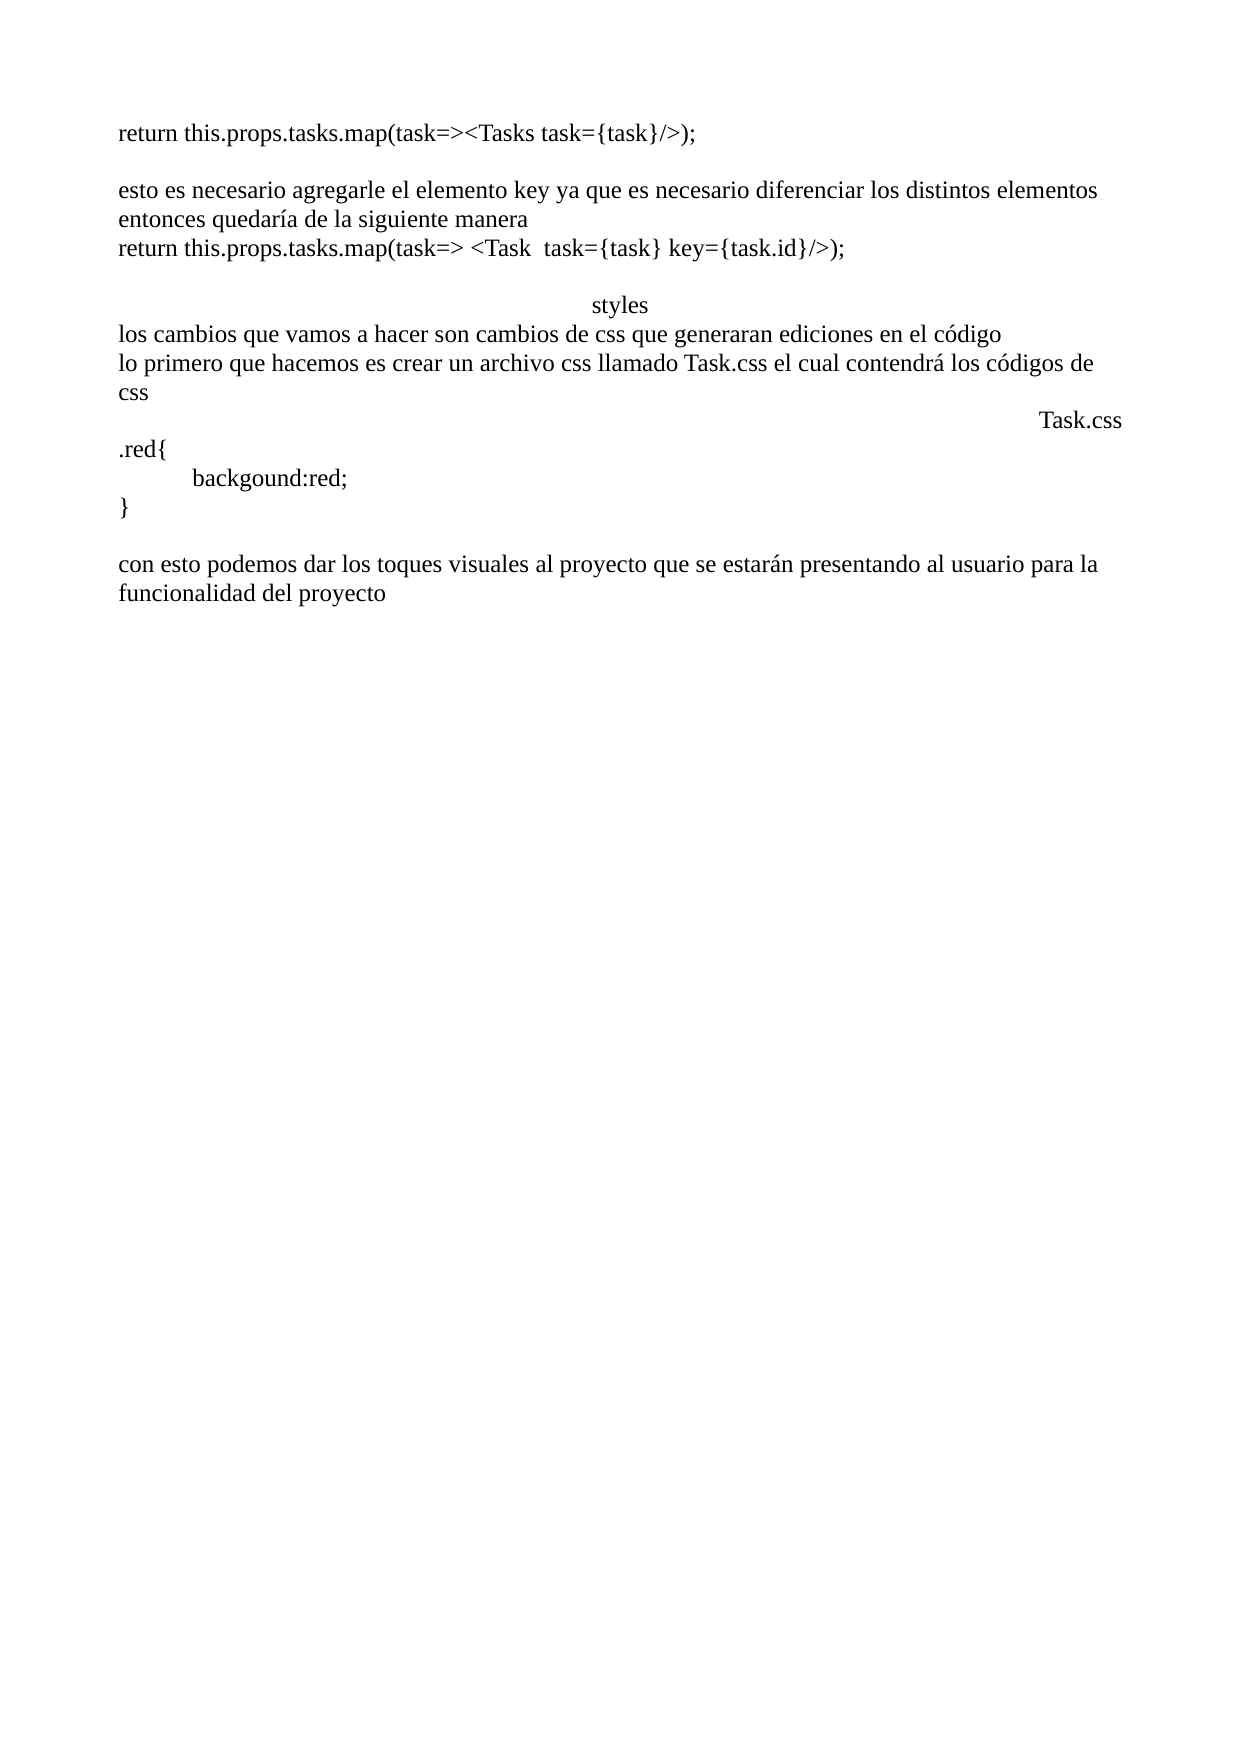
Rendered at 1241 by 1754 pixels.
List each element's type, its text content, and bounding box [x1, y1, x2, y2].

text los cambios que vamos a hacer son cambios de css que generaran ediciones en el código [118, 319, 1122, 348]
text entonces quedaría de la siguiente manera [118, 204, 1122, 233]
text styles [118, 291, 1122, 319]
text con esto podemos dar los toques visuales al proyecto que se estarán presentando al usuario para la funcionalidad del proyecto [118, 549, 1122, 607]
text return this.props.tasks.map(task=> <Task task={task} key={task.id}/>); [118, 233, 1122, 262]
text esto es necesario agregarle el elemento key ya que es necesario diferenciar los distintos elementos [118, 176, 1122, 204]
text Task.css [118, 406, 1122, 434]
text lo primero que hacemos es crear un archivo css llamado Task.css el cual contendrá los códigos de css [118, 348, 1122, 406]
text .red{ [118, 434, 1122, 463]
text backgound:red; [118, 463, 1122, 492]
text } [118, 492, 1122, 521]
text return this.props.tasks.map(task=><Tasks task={task}/>); [118, 118, 1122, 147]
